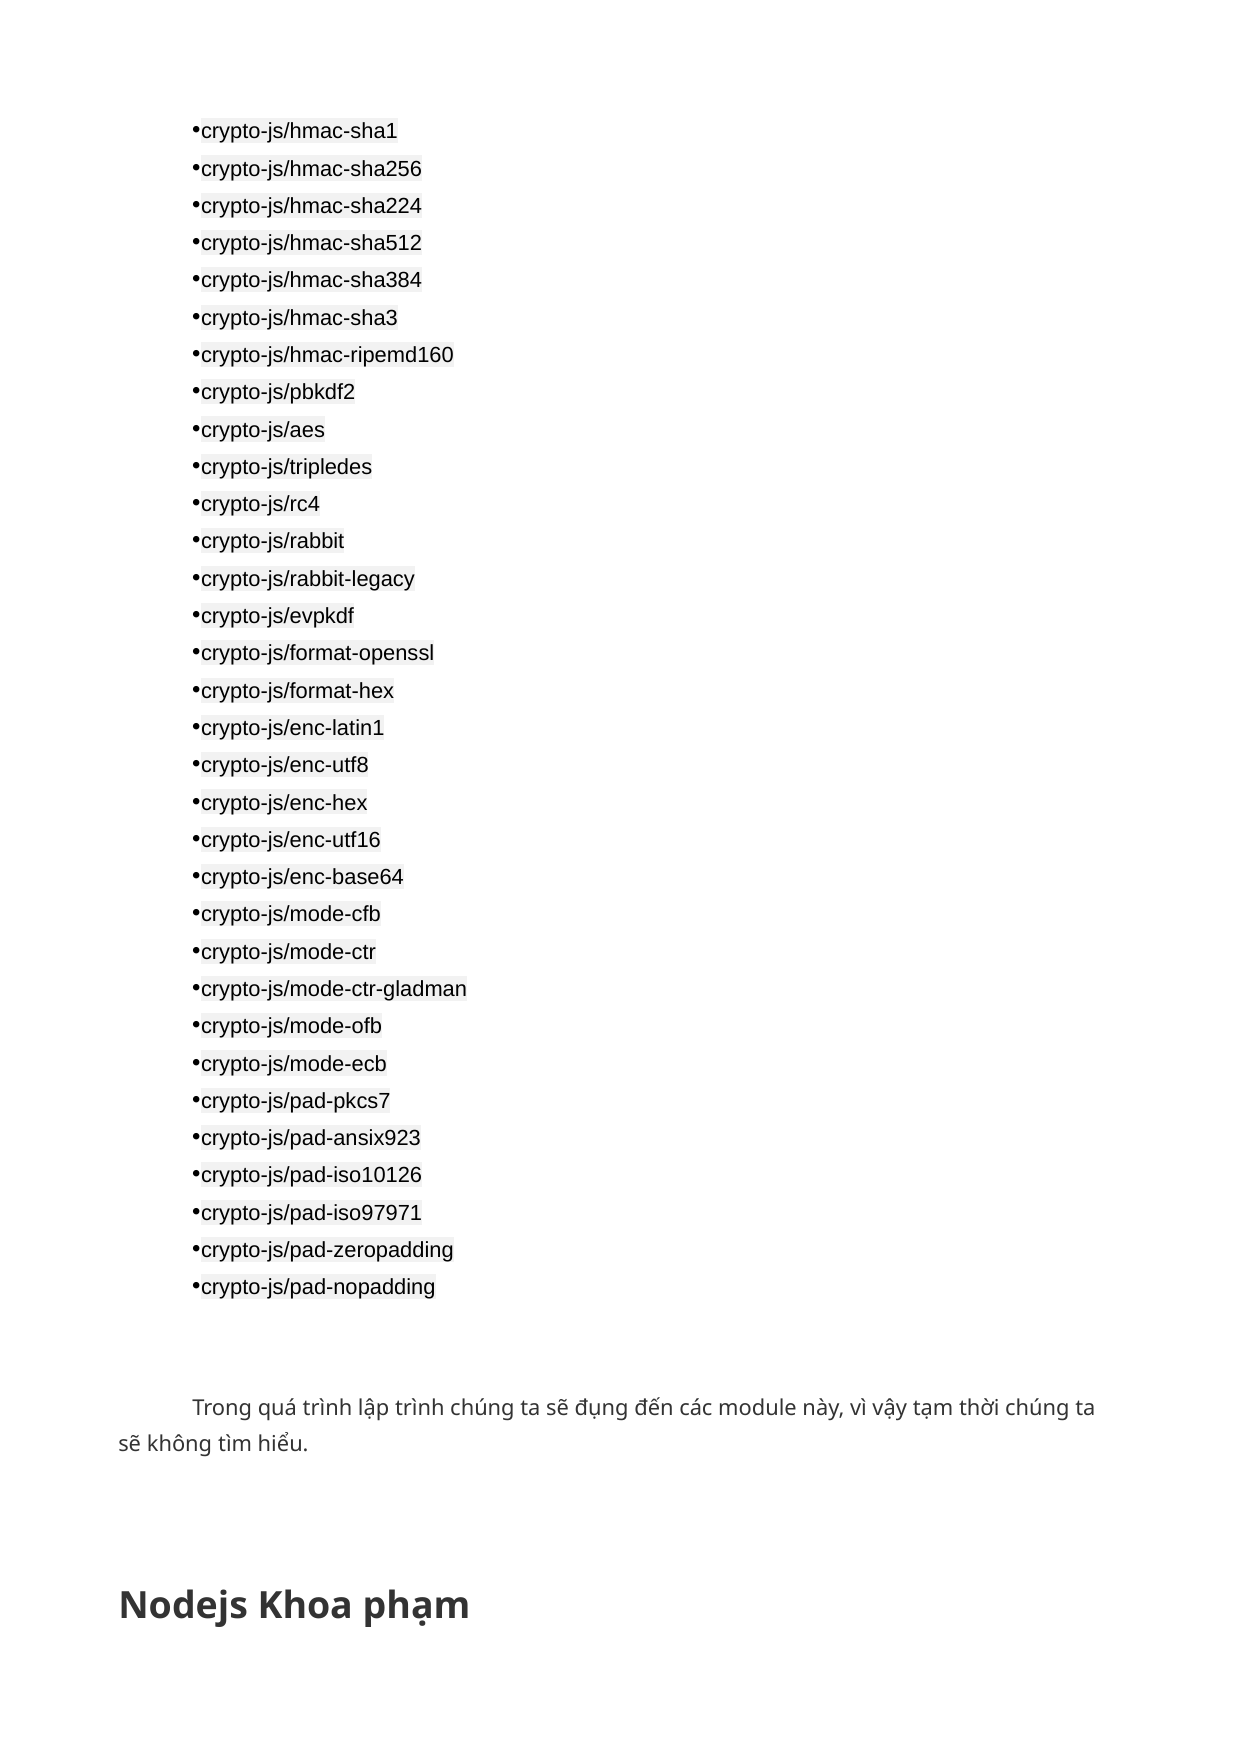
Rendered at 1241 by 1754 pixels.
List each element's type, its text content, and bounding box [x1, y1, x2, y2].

list crypto-js/pad-ansix923 [118, 1125, 1122, 1151]
list crypto-js/mode-ctr [118, 938, 1122, 964]
list crypto-js/enc-hex [118, 789, 1122, 815]
list crypto-js/hmac-sha512 [118, 230, 1122, 256]
list crypto-js/pad-zeropadding [118, 1237, 1122, 1263]
list crypto-js/enc-latin1 [118, 715, 1122, 741]
list crypto-js/evpkdf [118, 603, 1122, 629]
text Nodejs Khoa phạm [118, 1578, 1122, 1629]
list crypto-js/hmac-sha384 [118, 267, 1122, 293]
list crypto-js/hmac-ripemd160 [118, 342, 1122, 368]
text Trong quá trình lập trình chúng ta sẽ đụng đến các module này, vì vậy tạm thời chúng ta sẽ không tìm hiểu. [118, 1392, 1122, 1457]
list crypto-js/pad-iso10126 [118, 1162, 1122, 1188]
list crypto-js/enc-utf8 [118, 752, 1122, 778]
list crypto-js/rabbit-legacy [118, 566, 1122, 592]
list crypto-js/hmac-sha224 [118, 193, 1122, 219]
list crypto-js/hmac-sha256 [118, 155, 1122, 181]
list crypto-js/pad-iso97971 [118, 1199, 1122, 1226]
list crypto-js/hmac-sha3 [118, 304, 1122, 331]
list crypto-js/mode-cfb [118, 901, 1122, 927]
list crypto-js/format-hex [118, 677, 1122, 703]
list crypto-js/mode-ofb [118, 1013, 1122, 1039]
list crypto-js/tripledes [118, 454, 1122, 480]
list crypto-js/format-openssl [118, 640, 1122, 666]
list crypto-js/enc-utf16 [118, 827, 1122, 853]
list crypto-js/pad-pkcs7 [118, 1088, 1122, 1114]
list crypto-js/hmac-sha1 [118, 118, 1122, 144]
list crypto-js/enc-base64 [118, 864, 1122, 890]
list crypto-js/pbkdf2 [118, 379, 1122, 405]
list crypto-js/rc4 [118, 491, 1122, 517]
list crypto-js/rabbit [118, 528, 1122, 554]
list crypto-js/mode-ecb [118, 1050, 1122, 1076]
list crypto-js/pad-nopadding [118, 1274, 1122, 1300]
list crypto-js/mode-ctr-gladman [118, 976, 1122, 1002]
list crypto-js/aes [118, 416, 1122, 442]
